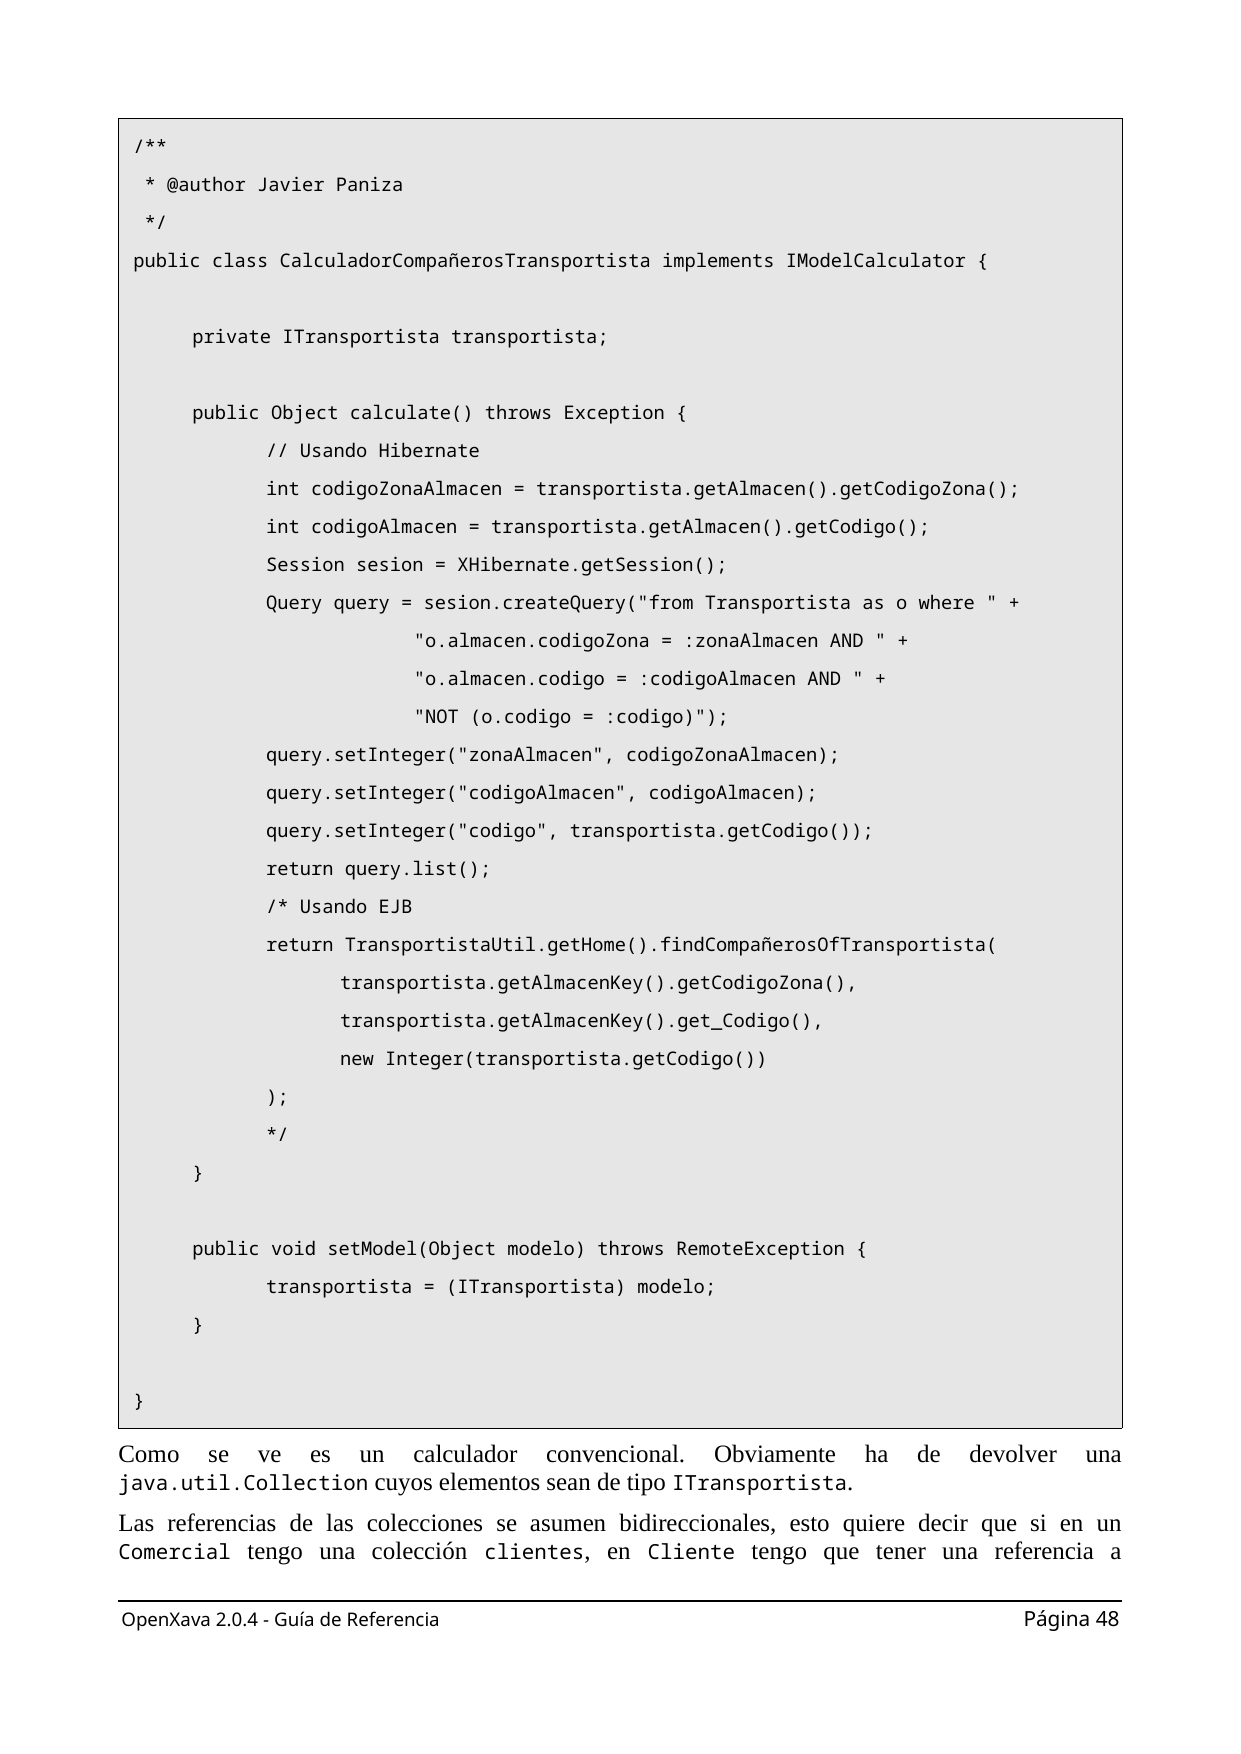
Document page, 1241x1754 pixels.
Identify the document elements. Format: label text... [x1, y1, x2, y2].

text } [119, 1145, 1122, 1183]
text Como se ve es un calculador convencional. Obviamente ha de devolver una java.util.Collection cuyos elementos sean de tipo ITransportista. [118, 1441, 1122, 1497]
text public Object calculate() throws Exception { [119, 384, 1122, 422]
text "o.almacen.codigo = :codigoAlmacen AND " + [119, 650, 1122, 688]
text return TransportistaUtil.getHome().findCompañerosOfTransportista( [119, 917, 1122, 954]
text new Integer(transportista.getCodigo()) [119, 1031, 1122, 1069]
text */ [119, 194, 1122, 232]
text private ITransportista transportista; [119, 308, 1122, 346]
text "o.almacen.codigoZona = :zonaAlmacen AND " + [119, 612, 1122, 650]
text */ [119, 1107, 1122, 1145]
text return query.list(); [119, 841, 1122, 878]
text public void setModel(Object modelo) throws RemoteException { [119, 1221, 1122, 1259]
text int codigoZonaAlmacen = transportista.getAlmacen().getCodigoZona(); [119, 460, 1122, 498]
text transportista = (ITransportista) modelo; [119, 1259, 1122, 1297]
text Query query = sesion.createQuery("from Transportista as o where " + [119, 574, 1122, 612]
text "NOT (o.codigo = :codigo)"); [119, 688, 1122, 726]
text transportista.getAlmacenKey().get_Codigo(), [119, 993, 1122, 1031]
text ); [119, 1069, 1122, 1107]
text query.setInteger("codigoAlmacen", codigoAlmacen); [119, 764, 1122, 802]
text } [119, 1297, 1122, 1335]
text Las referencias de las colecciones se asumen bidireccionales, esto quiere decir que si en un Comercial tengo una colección clientes, en Cliente tengo que tener una referencia a [118, 1509, 1122, 1565]
text transportista.getAlmacenKey().getCodigoZona(), [119, 954, 1122, 993]
text Session sesion = XHibernate.getSession(); [119, 536, 1122, 574]
text // Usando Hibernate [119, 422, 1122, 460]
text } [119, 1373, 1122, 1428]
text public class CalculadorCompañerosTransportista implements IModelCalculator { [119, 232, 1122, 270]
text query.setInteger("codigo", transportista.getCodigo()); [119, 802, 1122, 841]
text query.setInteger("zonaAlmacen", codigoZonaAlmacen); [119, 726, 1122, 764]
text int codigoAlmacen = transportista.getAlmacen().getCodigo(); [119, 498, 1122, 536]
text /** [119, 119, 1122, 156]
text /* Usando EJB [119, 878, 1122, 917]
text * @author Javier Paniza [119, 156, 1122, 194]
